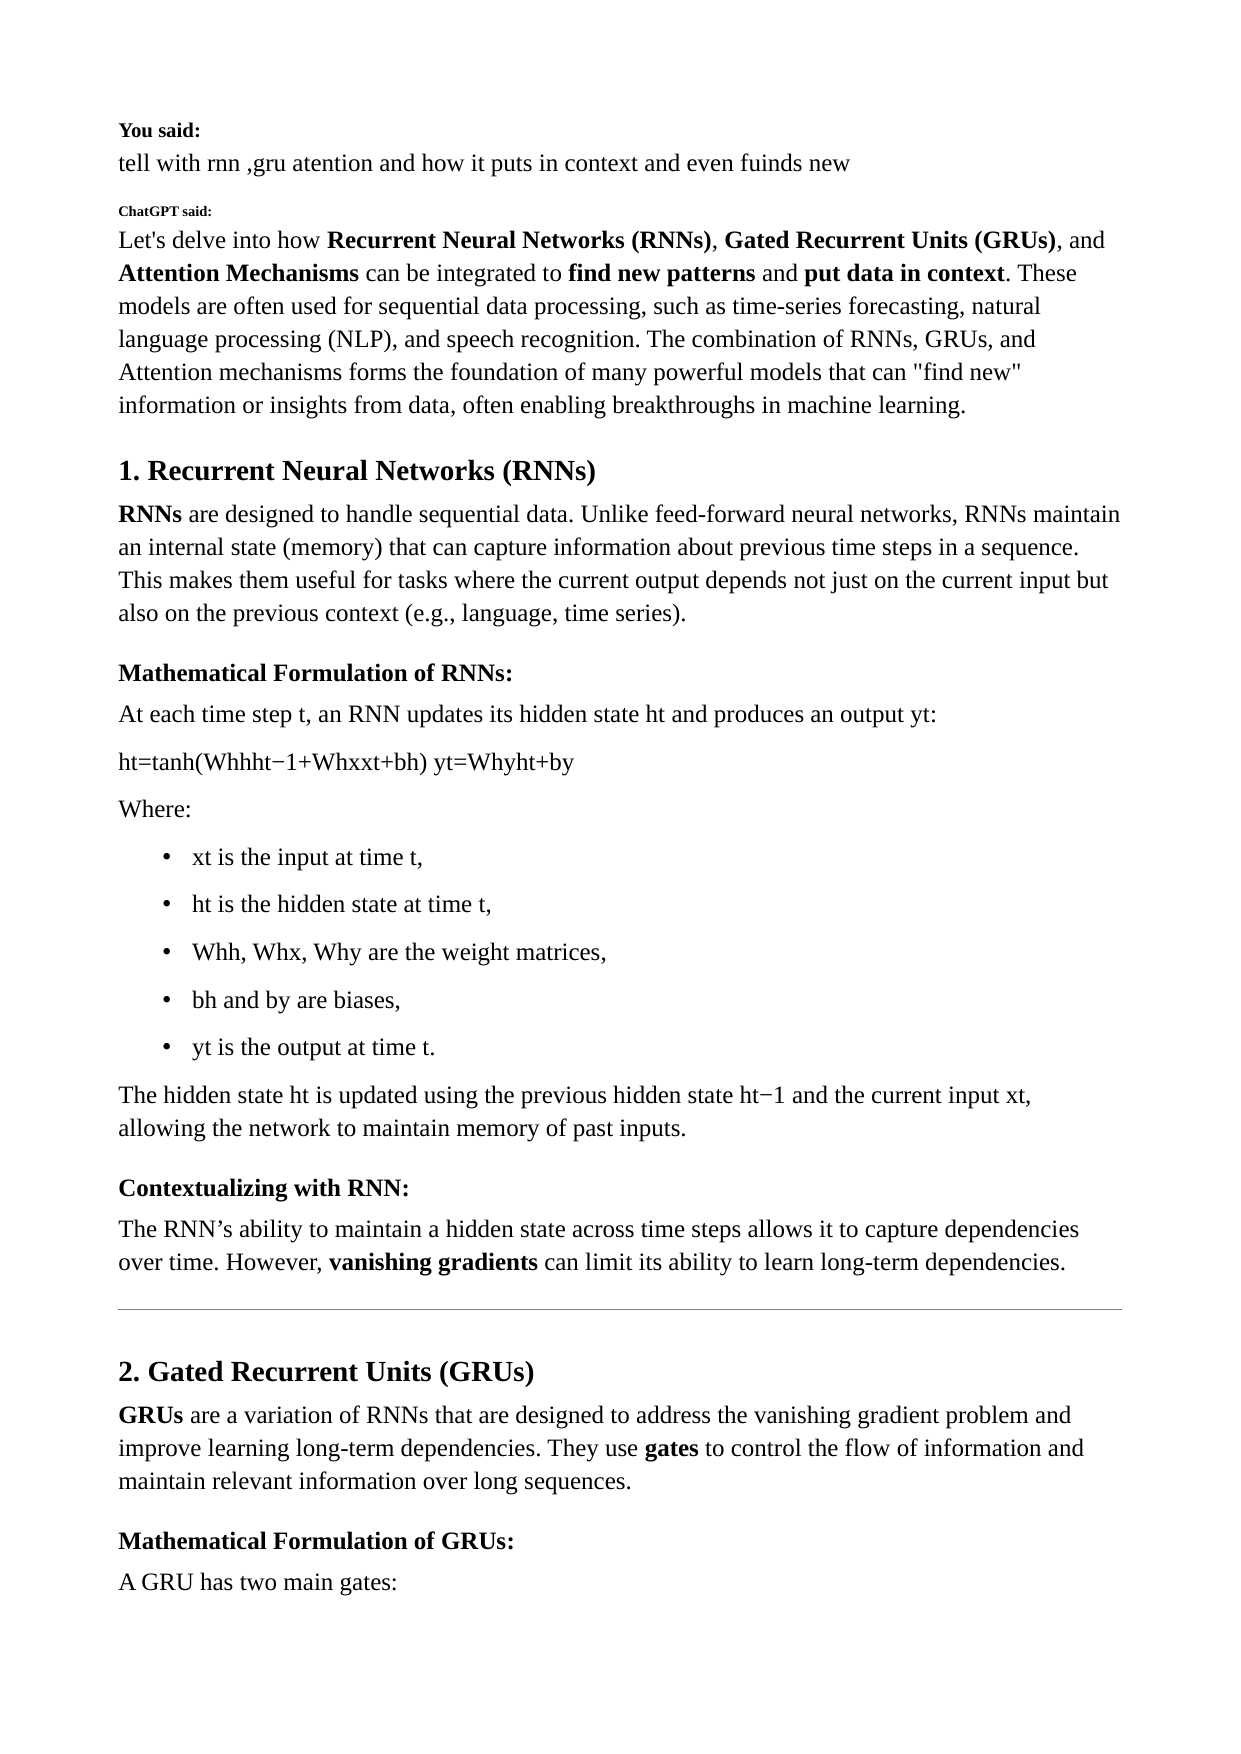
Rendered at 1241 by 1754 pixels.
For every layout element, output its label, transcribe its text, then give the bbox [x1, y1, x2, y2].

subtitle You said: [118, 118, 1122, 142]
subtitle 1. Recurrent Neural Networks (RNNs) [118, 453, 1122, 486]
subtitle Mathematical Formulation of GRUs: [118, 1526, 1122, 1554]
text The hidden state ht​ is updated using the previous hidden state ht−1​ and the current input xt​, allowing the network to maintain memory of past inputs. [118, 1080, 1122, 1142]
subtitle ChatGPT said: [118, 202, 1122, 219]
text GRUs are a variation of RNNs that are designed to address the vanishing gradient problem and improve learning long-term dependencies. They use gates to control the flow of information and maintain relevant information over long sequences. [118, 1400, 1122, 1494]
list yt​ is the output at time t. [162, 1032, 1122, 1061]
text tell with rnn ,gru atention and how it puts in context and even fuinds new [118, 148, 1122, 177]
list Whh​, Whx​, Why​ are the weight matrices, [162, 937, 1122, 966]
text ht​=tanh(Whh​ht−1​+Whx​xt​+bh​) yt​=Why​ht​+by​ [118, 747, 1122, 775]
list bh​ and by​ are biases, [162, 985, 1122, 1013]
subtitle 2. Gated Recurrent Units (GRUs) [118, 1354, 1122, 1387]
subtitle Contextualizing with RNN: [118, 1173, 1122, 1202]
text RNNs are designed to handle sequential data. Unlike feed-forward neural networks, RNNs maintain an internal state (memory) that can capture information about previous time steps in a sequence. This makes them useful for tasks where the current output depends not just on the current input but also on the previous context (e.g., language, time series). [118, 499, 1122, 626]
list ht​ is the hidden state at time t, [162, 889, 1122, 918]
text Let's delve into how Recurrent Neural Networks (RNNs), Gated Recurrent Units (GRUs), and Attention Mechanisms can be integrated to find new patterns and put data in context. These models are often used for sequential data processing, such as time-series forecasting, natural language processing (NLP), and speech recognition. The combination of RNNs, GRUs, and Attention mechanisms forms the foundation of many powerful models that can "find new" information or insights from data, often enabling breakthroughs in machine learning. [118, 225, 1122, 419]
text The RNN’s ability to maintain a hidden state across time steps allows it to capture dependencies over time. However, vanishing gradients can limit its ability to learn long-term dependencies. [118, 1214, 1122, 1276]
text At each time step t, an RNN updates its hidden state ht​ and produces an output yt​: [118, 699, 1122, 728]
text A GRU has two main gates: [118, 1567, 1122, 1596]
subtitle Mathematical Formulation of RNNs: [118, 658, 1122, 687]
text Where: [118, 794, 1122, 823]
list xt​ is the input at time t, [162, 842, 1122, 871]
